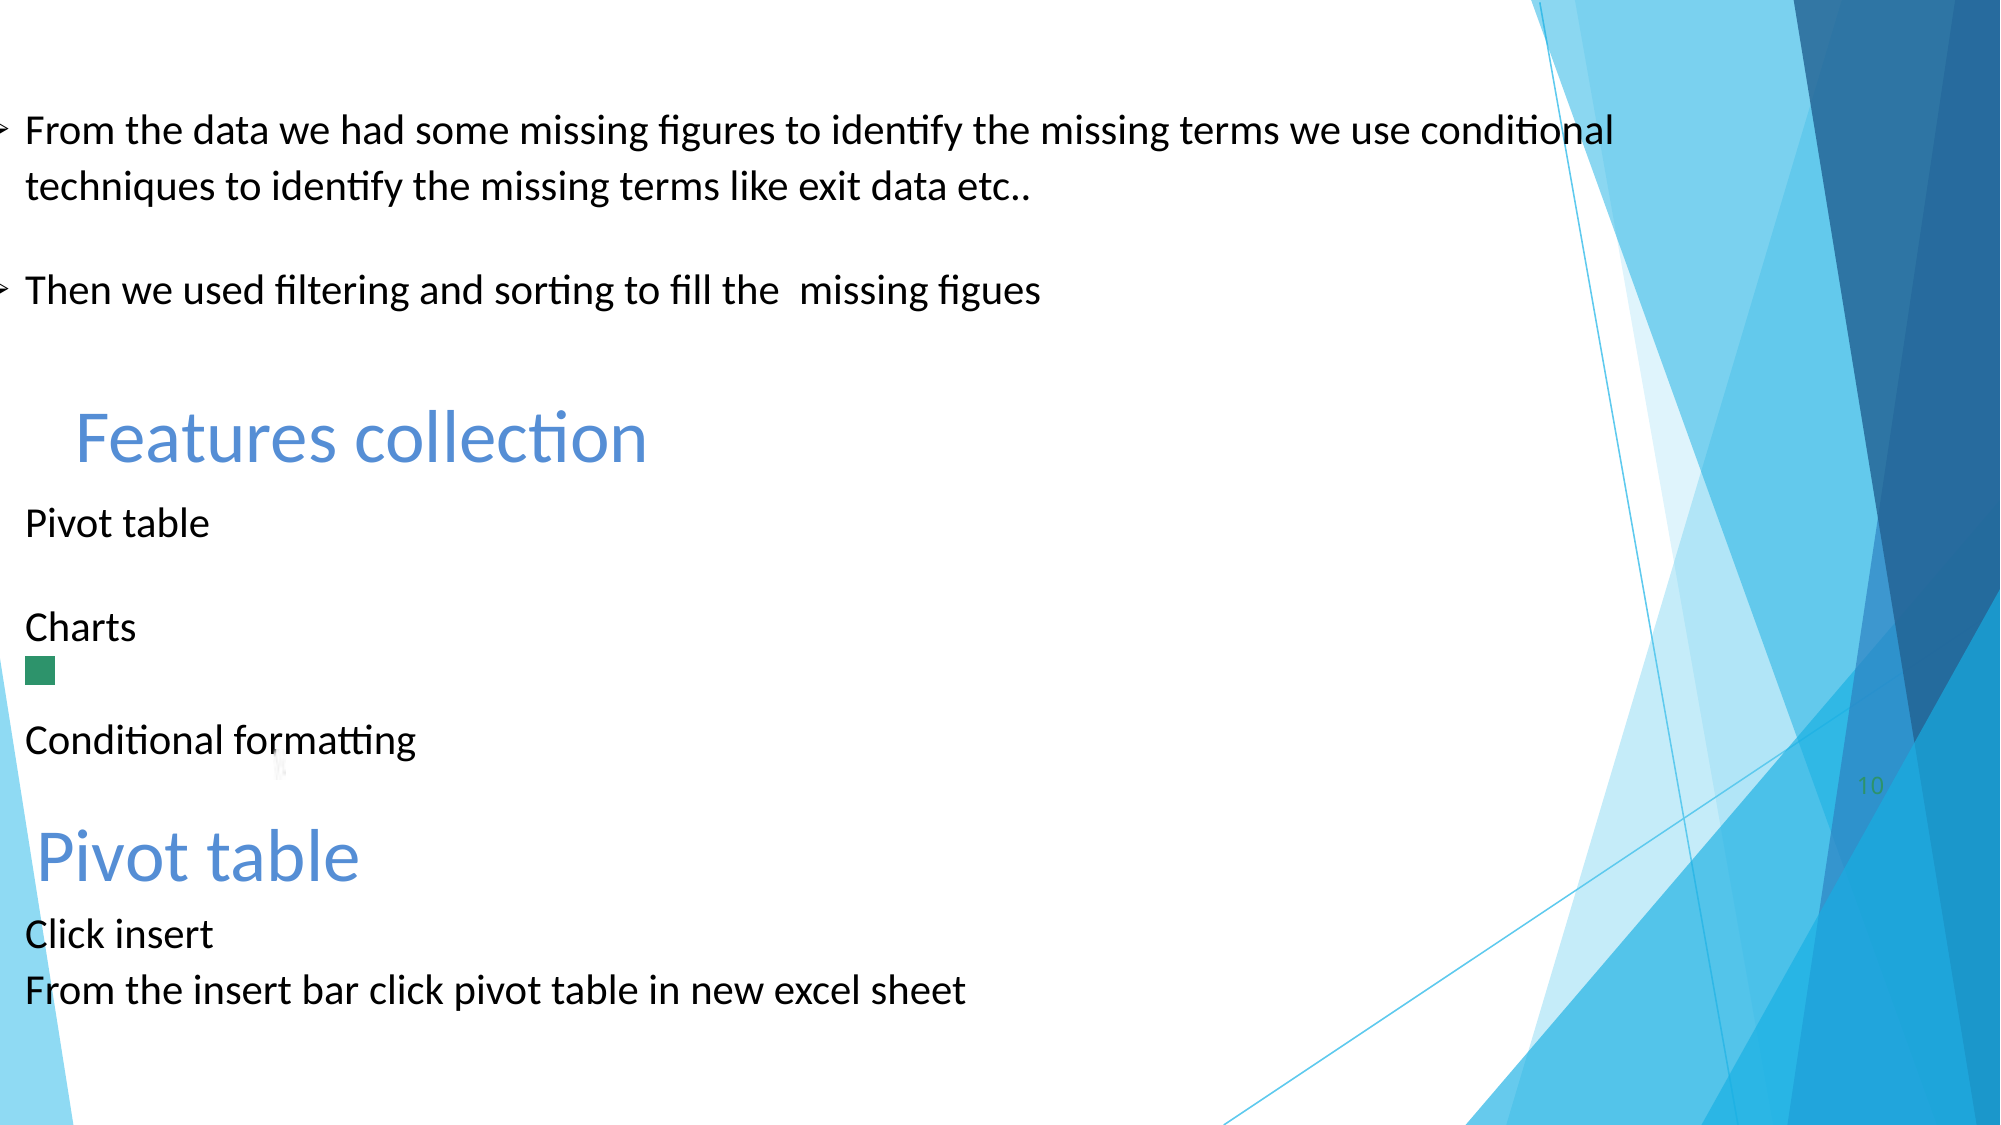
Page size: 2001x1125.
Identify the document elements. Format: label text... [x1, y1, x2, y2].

list From the data we had some missing figures to identify the missing terms we use conditional techniques to identify the missing terms like exit data etc.. [0, 103, 1575, 211]
list Then we used filtering and sorting to fill the missing figues [0, 263, 1594, 315]
list Charts [0, 599, 1627, 652]
list From the insert bar click pivot table in new excel sheet [49, 963, 1463, 1015]
list Then we used filtering and sorting to fill the missing figues [1587, 263, 1627, 315]
list Click insert [40, 907, 1547, 959]
list From the data we had some missing figures to identify the missing terms we use conditional techniques to identify the missing terms like exit data etc.. [1566, 126, 1606, 211]
subtitle Pivot table [24, 809, 1600, 900]
list Conditional formatting [9, 713, 1627, 765]
list Pivot table [0, 496, 1627, 548]
list Click insert [1476, 907, 1570, 959]
list From the insert bar click pivot table in new excel sheet [1392, 963, 1554, 1015]
text 10 [25, 769, 1612, 802]
subtitle [1610, 390, 1659, 481]
subtitle Features collection [75, 390, 1623, 481]
